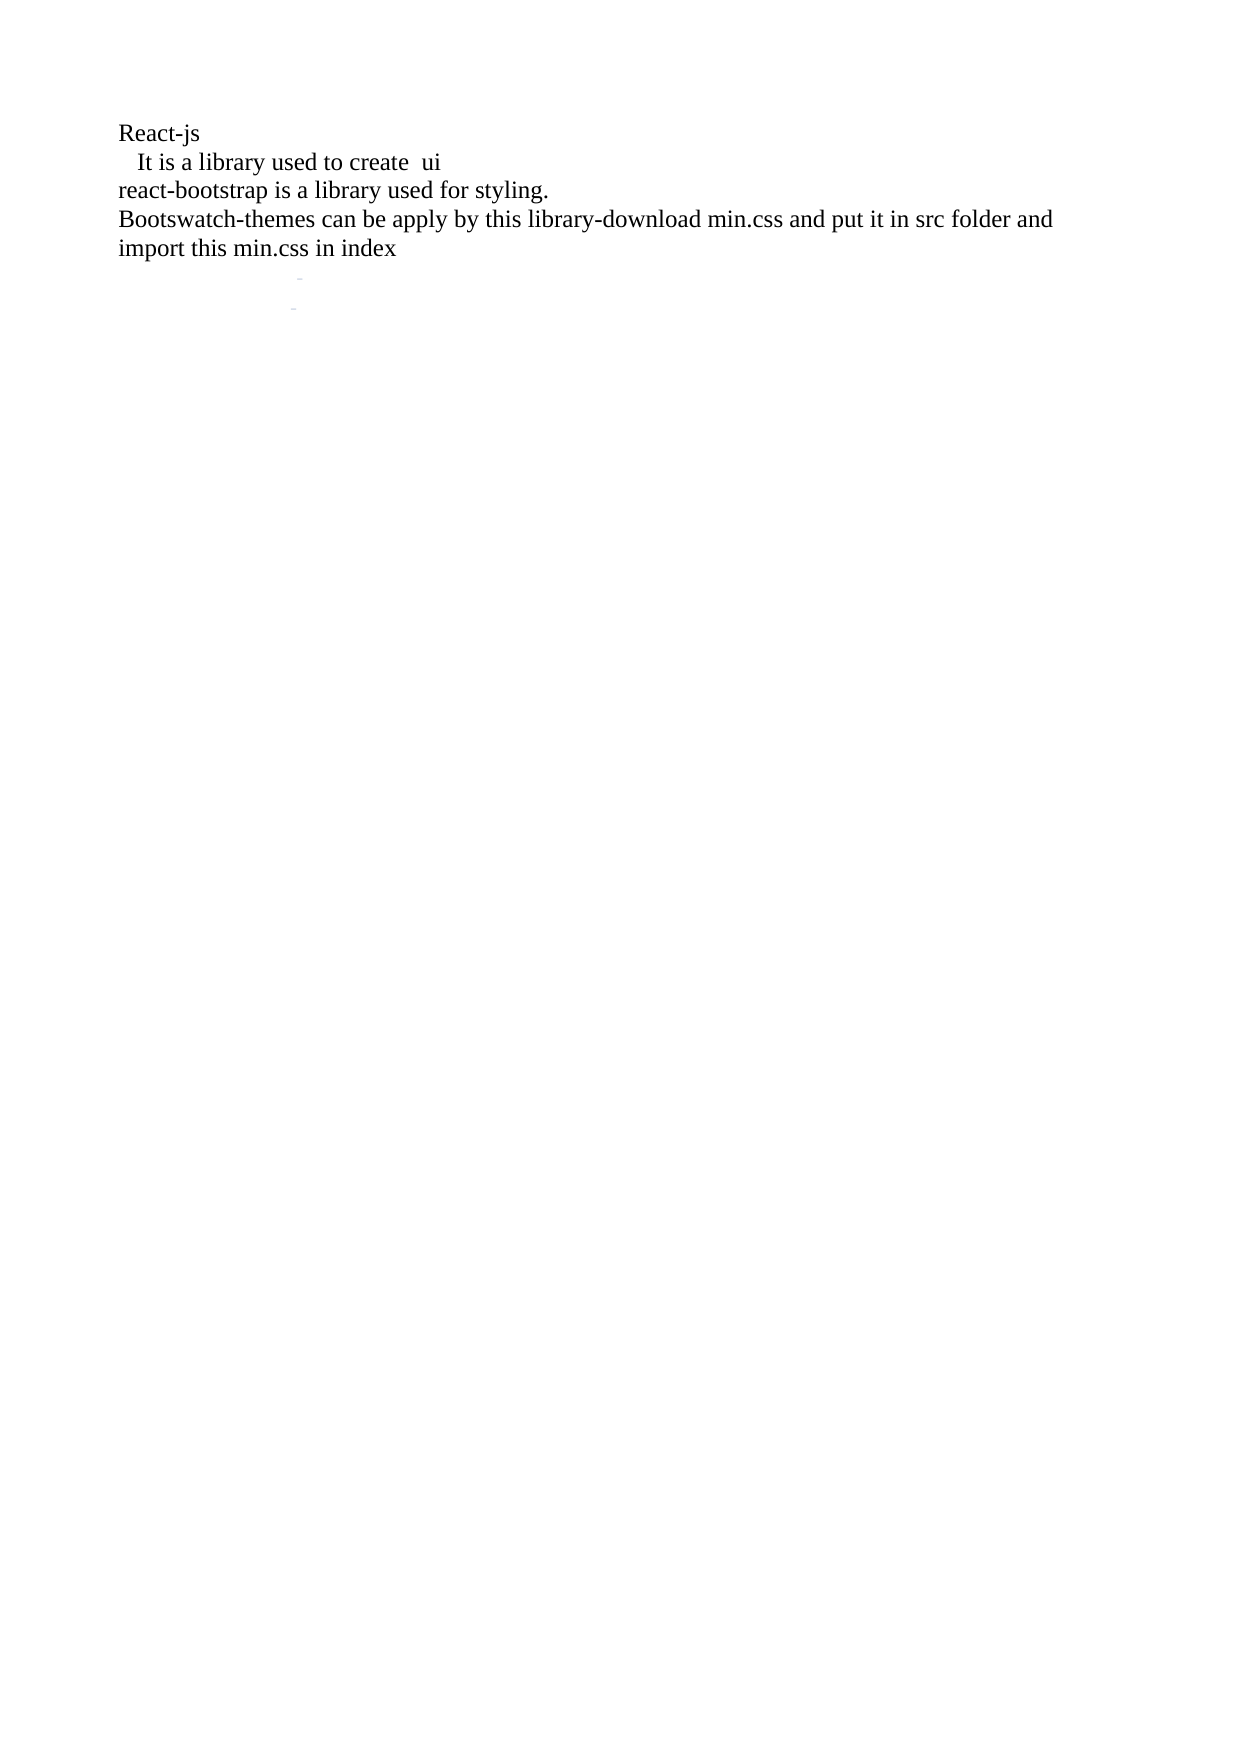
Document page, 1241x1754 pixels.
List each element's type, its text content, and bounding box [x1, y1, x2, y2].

text It is a library used to create ui [118, 147, 1122, 176]
text npm install react-bootstrap bootstrap [118, 292, 1122, 321]
text Bootswatch-themes can be apply by this library-download min.css and put it in src folder and import this min.css in index [118, 204, 1122, 262]
text react-bootstrap is a library used for styling. [118, 176, 1122, 204]
text npm install react-bootstrap bootstrap [118, 262, 1122, 292]
text React-js [118, 118, 1122, 147]
